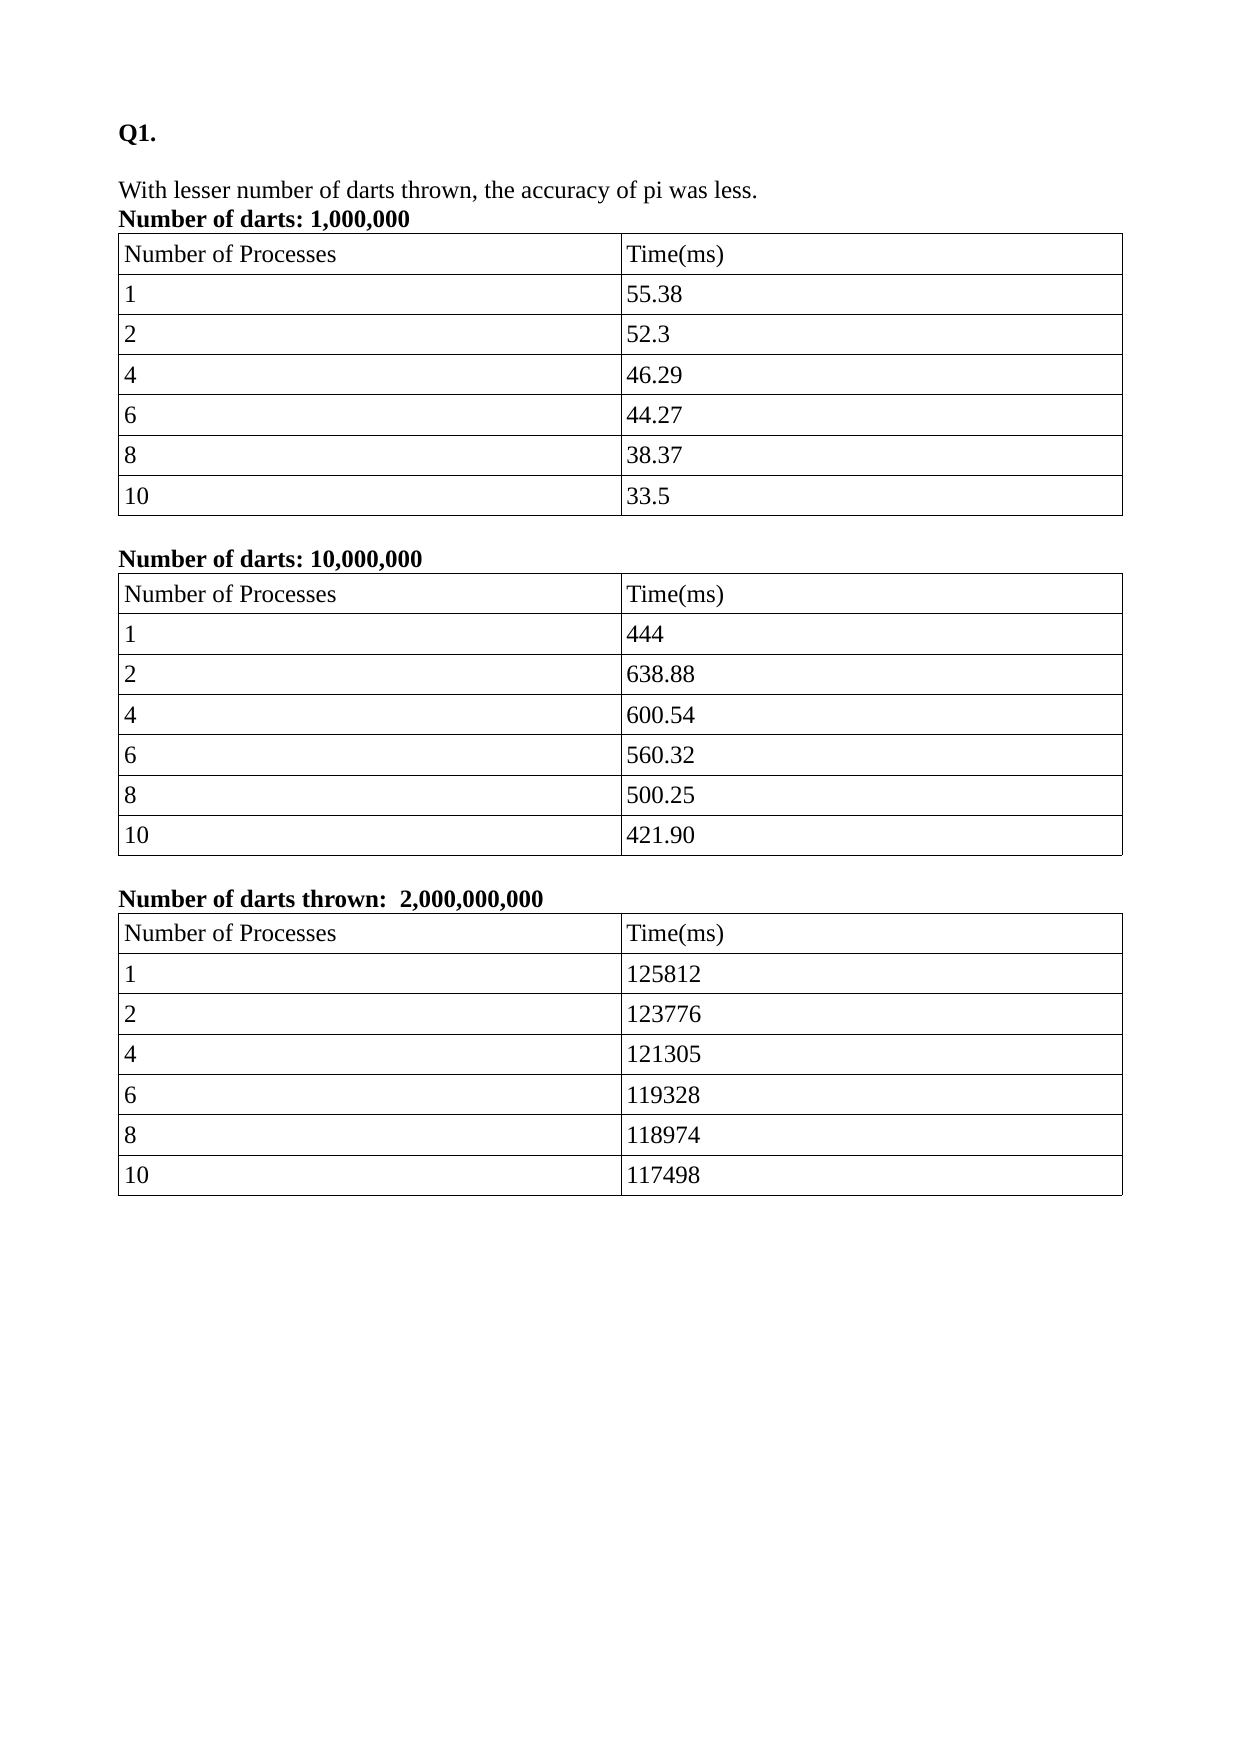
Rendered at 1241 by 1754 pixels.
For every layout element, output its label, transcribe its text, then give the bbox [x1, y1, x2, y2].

text With lesser number of darts thrown, the accuracy of pi was less. [118, 176, 1122, 204]
table_cell 10 [119, 816, 621, 855]
table_cell 4 [119, 355, 621, 394]
table_header Time(ms) [622, 234, 1122, 273]
table_cell 123776 [622, 994, 1122, 1034]
table_cell 8 [119, 776, 621, 815]
table_cell 10 [119, 1156, 621, 1195]
text Number of darts: 1,000,000 [118, 204, 1122, 233]
table_header Time(ms) [622, 574, 1122, 613]
table_cell 33.5 [622, 476, 1122, 515]
text Q1. [118, 118, 1122, 147]
table_header Number of Processes [119, 914, 621, 953]
table_cell 52.3 [622, 315, 1122, 354]
table_cell 2 [119, 655, 621, 694]
text Number of darts thrown: 2,000,000,000 [118, 884, 1122, 913]
table_cell 1 [119, 275, 621, 314]
table_cell 2 [119, 994, 621, 1034]
table_cell 125812 [622, 954, 1122, 993]
table_cell 6 [119, 395, 621, 435]
text Number of darts: 10,000,000 [118, 544, 1122, 573]
table_cell 1 [119, 954, 621, 993]
table_cell 1 [119, 614, 621, 653]
table_header Time(ms) [622, 914, 1122, 953]
table_cell 117498 [622, 1156, 1122, 1195]
table_cell 444 [622, 614, 1122, 653]
table_cell 2 [119, 315, 621, 354]
table_cell 600.54 [622, 695, 1122, 734]
table_cell 46.29 [622, 355, 1122, 394]
table_cell 38.37 [622, 436, 1122, 475]
table_cell 119328 [622, 1075, 1122, 1114]
table_cell 6 [119, 1075, 621, 1114]
table_cell 638.88 [622, 655, 1122, 694]
table_cell 4 [119, 1035, 621, 1074]
table_cell 8 [119, 436, 621, 475]
table_cell 121305 [622, 1035, 1122, 1074]
table_cell 6 [119, 735, 621, 774]
table_cell 421.90 [622, 816, 1122, 855]
table_cell 500.25 [622, 776, 1122, 815]
table_cell 4 [119, 695, 621, 734]
table_cell 10 [119, 476, 621, 515]
table_cell 560.32 [622, 735, 1122, 774]
table_cell 55.38 [622, 275, 1122, 314]
table_cell 8 [119, 1115, 621, 1154]
table_header Number of Processes [119, 574, 621, 613]
table_cell 44.27 [622, 395, 1122, 435]
table_cell 118974 [622, 1115, 1122, 1154]
table_header Number of Processes [119, 234, 621, 273]
